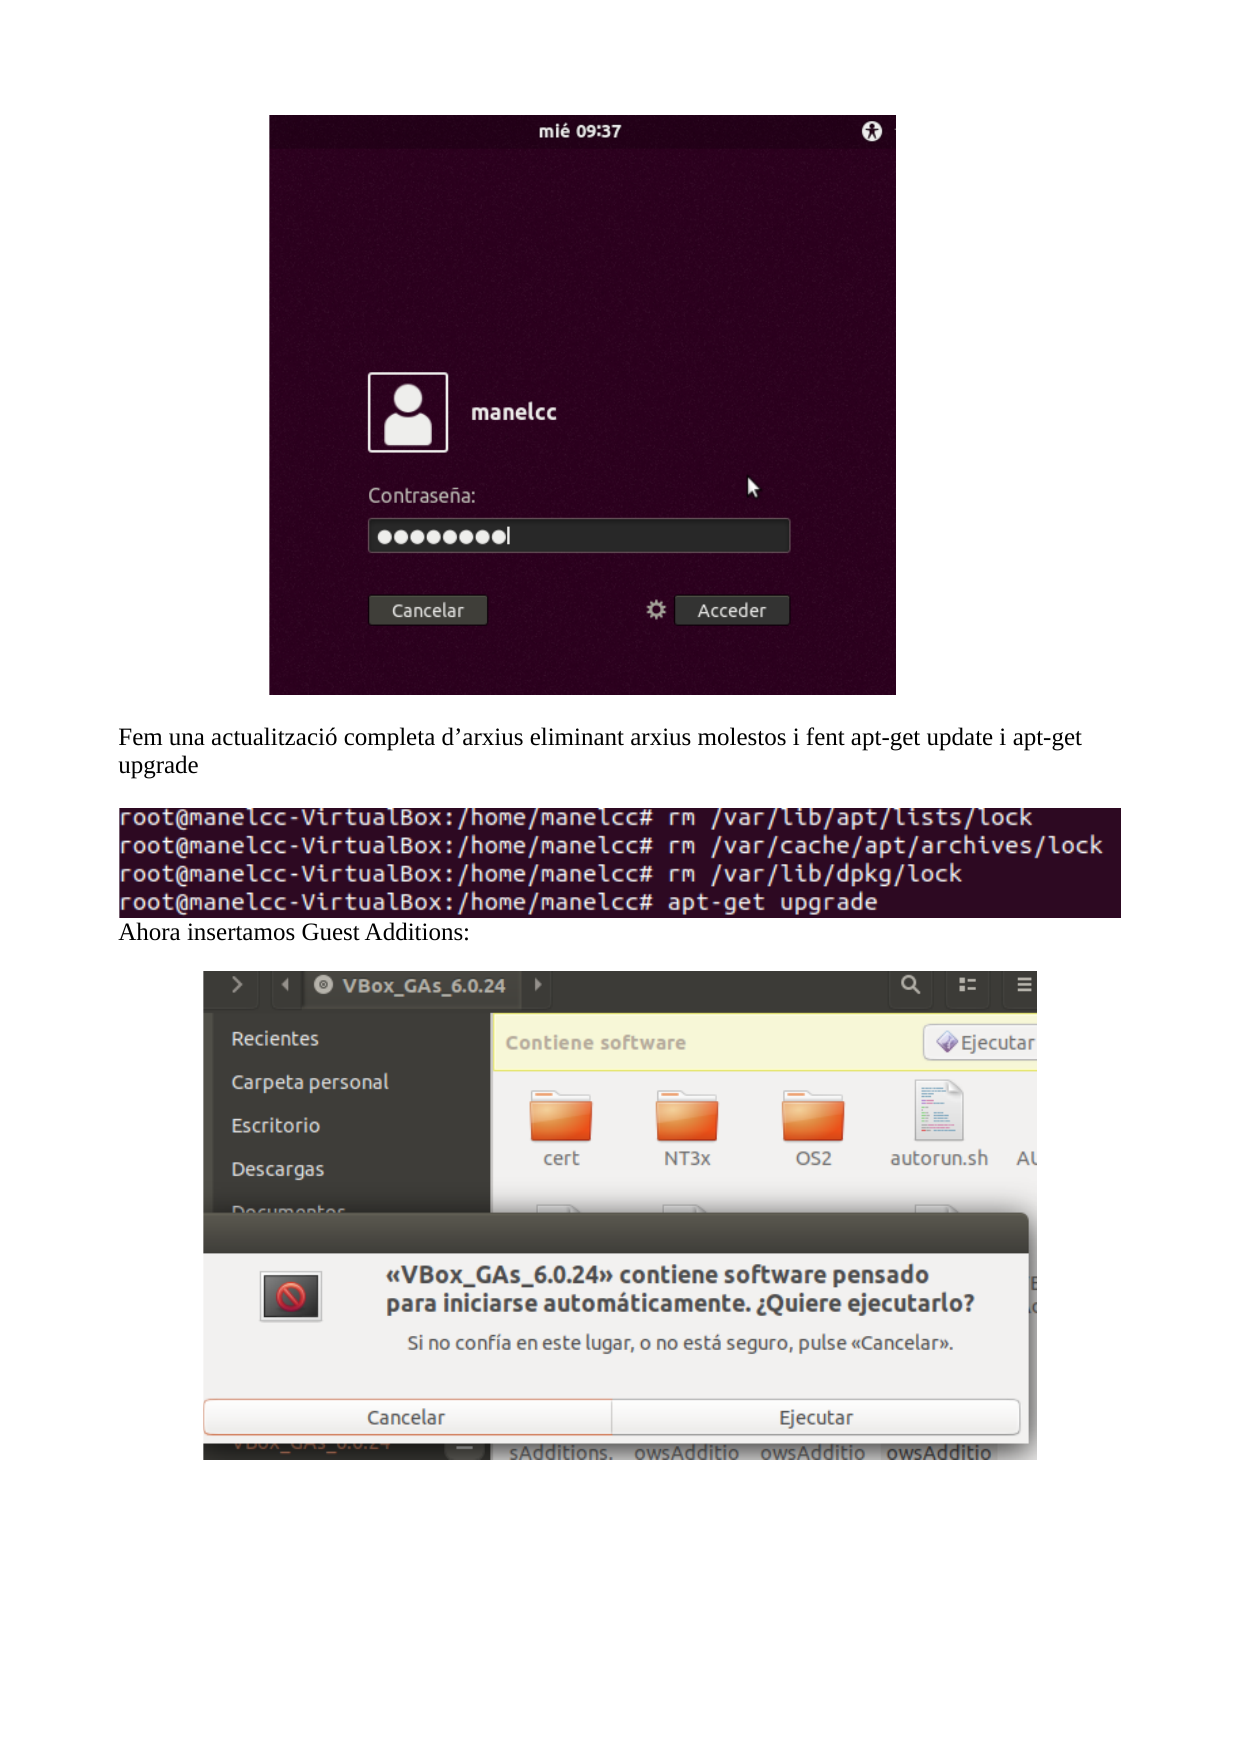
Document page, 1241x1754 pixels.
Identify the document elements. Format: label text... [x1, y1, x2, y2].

text Fem una actualització completa d’arxius eliminant arxius molestos i fent apt-get update i apt-get upgrade [118, 722, 1122, 779]
picture [203, 971, 1037, 1460]
picture [119, 808, 1121, 918]
text Ahora insertamos Guest Additions: [118, 808, 1122, 946]
picture [269, 115, 896, 695]
